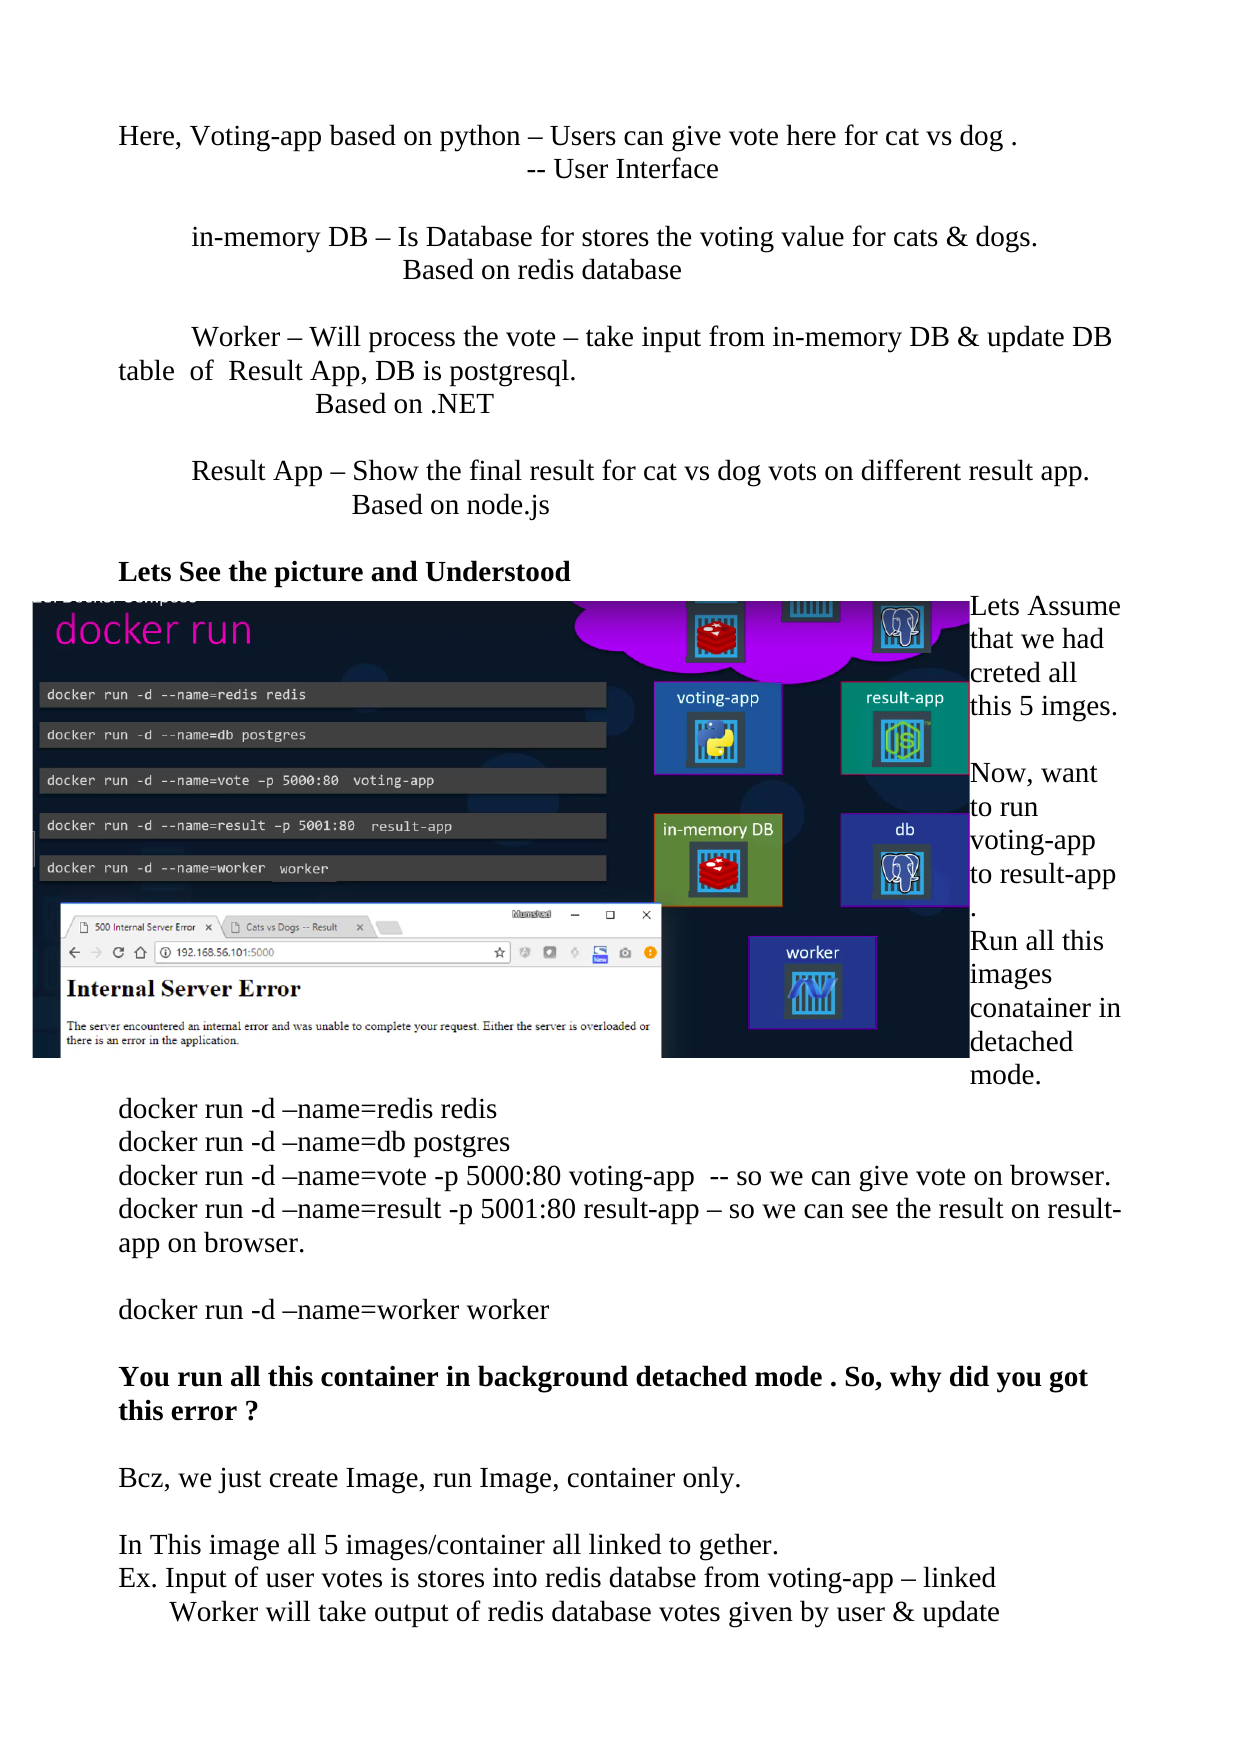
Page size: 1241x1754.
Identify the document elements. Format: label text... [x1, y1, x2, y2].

text Bcz, we just create Image, run Image, container only. [118, 1460, 1122, 1493]
text Lets See the picture and Understood [118, 554, 1122, 588]
text in-memory DB – Is Database for stores the voting value for cats & dogs. [118, 219, 1122, 252]
text docker run -d –name=worker worker [118, 1292, 1122, 1326]
text Based on node.js [118, 487, 1122, 521]
text Worker will take output of redis database votes given by user & update [118, 1594, 1122, 1627]
text docker run -d –name=db postgres [118, 1124, 1122, 1158]
text Here, Voting-app based on python – Users can give vote here for cat vs dog . [118, 118, 1122, 152]
picture [32, 601, 970, 1058]
text Based on .NET [118, 386, 1122, 420]
text You run all this container in background detached mode . So, why did you got this error ? [118, 1359, 1122, 1426]
text Based on redis database [118, 252, 1122, 286]
text docker run -d –name=redis redis [118, 1091, 1122, 1124]
text Now, want to run voting-app to result-app . [970, 755, 1122, 923]
text Ex. Input of user votes is stores into redis databse from voting-app – linked [118, 1560, 1122, 1594]
text Result App – Show the final result for cat vs dog vots on different result app. [118, 453, 1122, 487]
text docker run -d –name=vote -p 5000:80 voting-app -- so we can give vote on browser. [118, 1158, 1122, 1191]
text In This image all 5 images/container all linked to gether. [118, 1527, 1122, 1560]
text Lets Assume that we had creted all this 5 imges. [118, 588, 1122, 722]
text -- User Interface [118, 152, 1122, 185]
text docker run -d –name=result -p 5001:80 result-app – so we can see the result on result-app on browser. [118, 1191, 1122, 1258]
text Worker – Will process the vote – take input from in-memory DB & update DB table of Result App, DB is postgresql. [118, 319, 1122, 386]
text Run all this images conatainer in detached mode. [118, 923, 1122, 1091]
